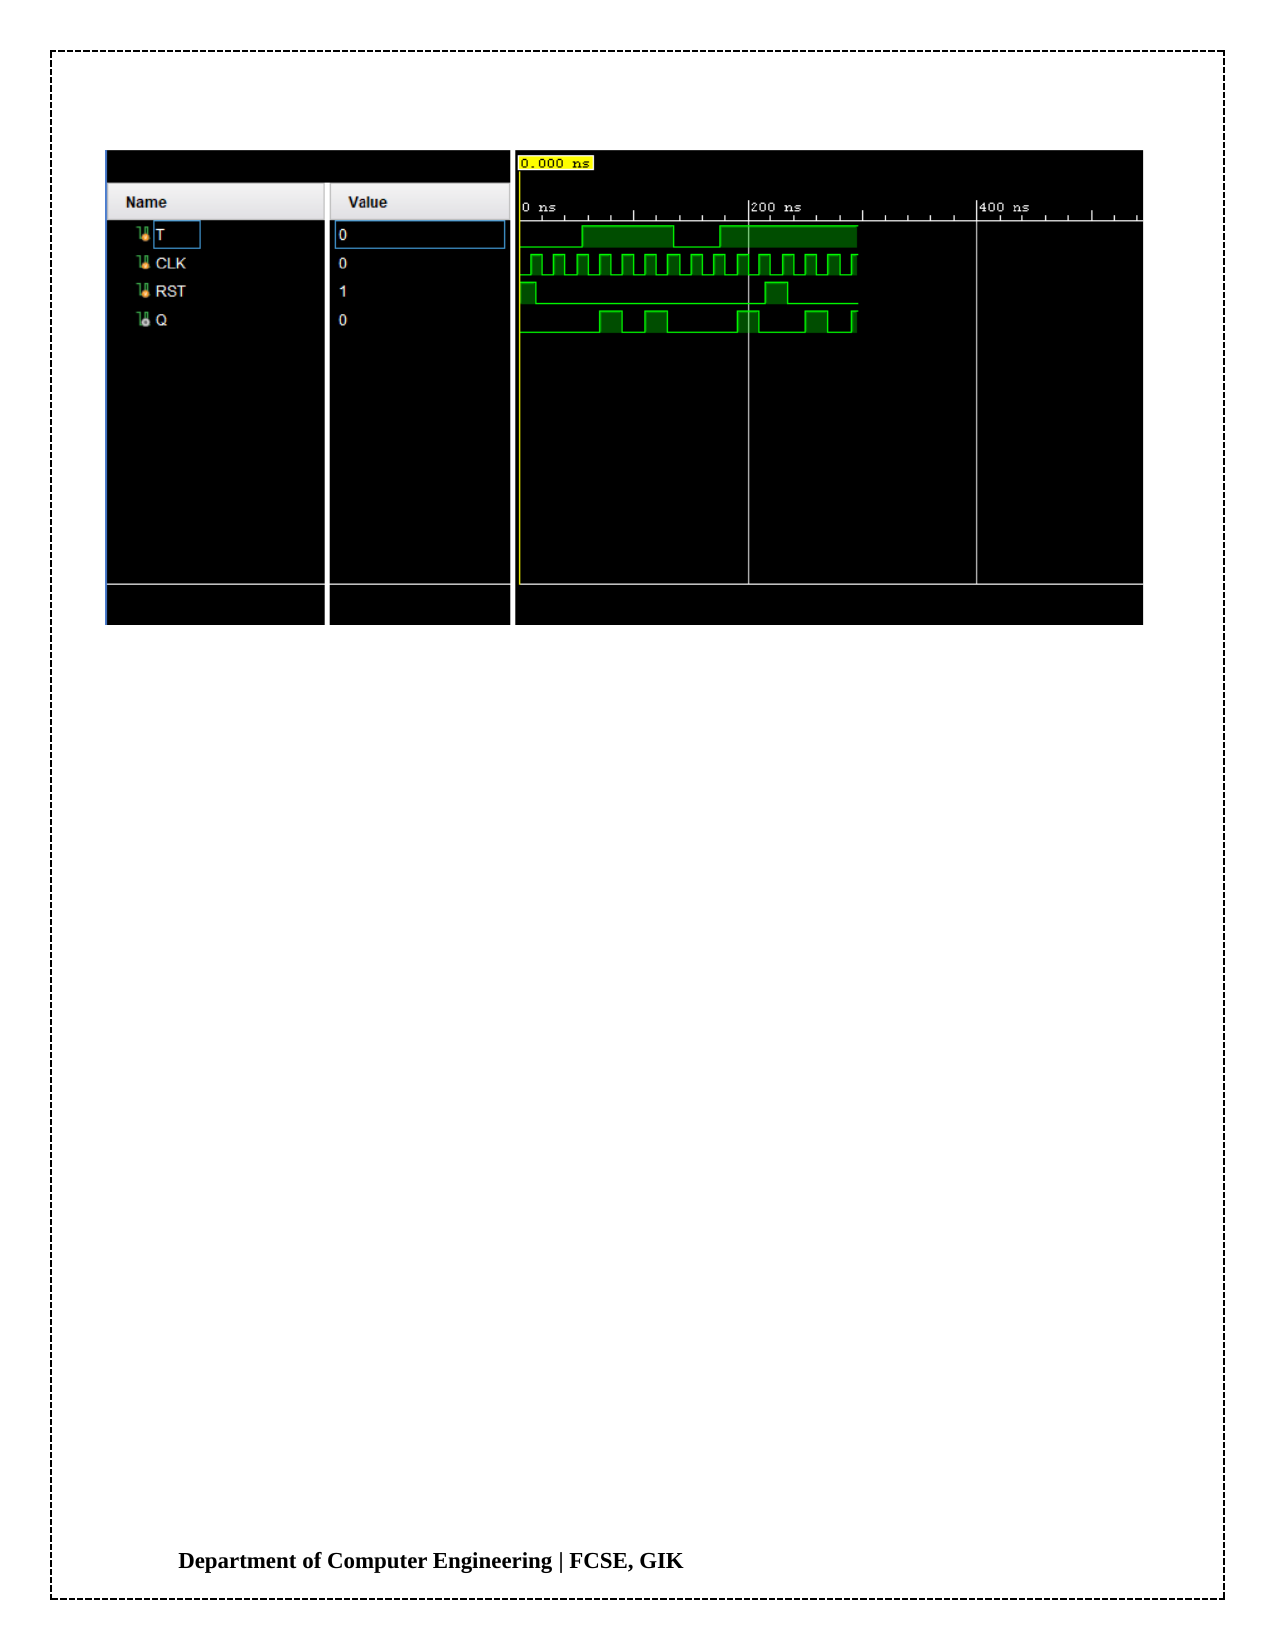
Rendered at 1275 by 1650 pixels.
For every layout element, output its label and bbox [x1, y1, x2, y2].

picture [105, 150, 1144, 625]
